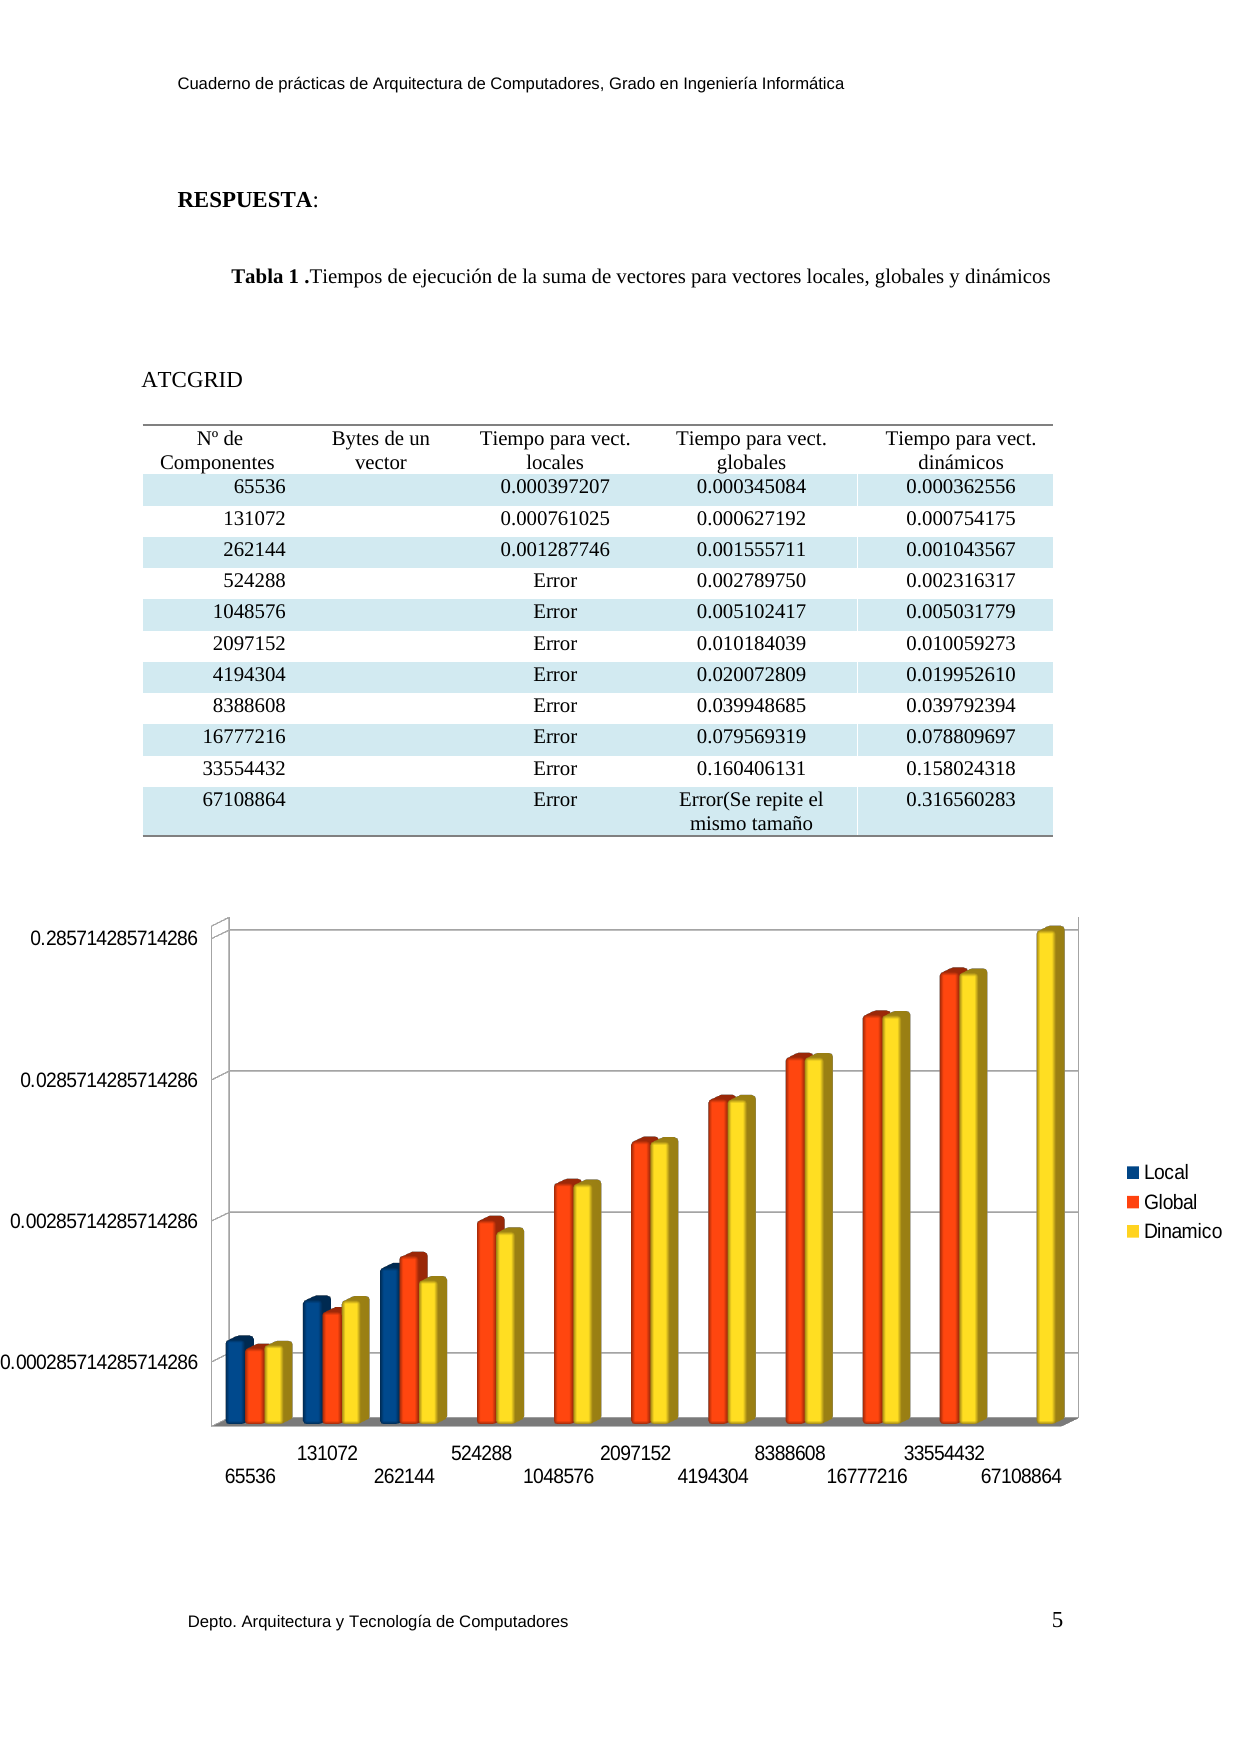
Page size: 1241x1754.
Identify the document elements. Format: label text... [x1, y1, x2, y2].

table_cell [297, 693, 465, 724]
table_cell 0.005031779 [858, 599, 1053, 631]
table_cell 4194304 [143, 662, 297, 693]
table_cell 65536 [143, 474, 297, 506]
table_cell 33554432 [143, 756, 297, 787]
table_cell 0.160406131 [645, 756, 857, 787]
table_cell 0.000362556 [858, 474, 1053, 506]
table_cell 2097152 [143, 631, 297, 662]
table_cell 524288 [143, 568, 297, 599]
table_cell 0.000397207 [465, 474, 645, 506]
table_cell Error [465, 662, 645, 693]
list RESPUESTA: [177, 187, 1063, 213]
table_cell [297, 537, 465, 568]
table_cell Error [465, 693, 645, 724]
table_cell 16777216 [143, 724, 297, 756]
table_cell 131072 [143, 506, 297, 537]
table_cell Error [465, 787, 645, 835]
table_cell Error [465, 724, 645, 756]
table_cell [297, 568, 465, 599]
table_cell 0.001043567 [858, 537, 1053, 568]
table_cell [297, 756, 465, 787]
table_header Bytes de un vector [297, 426, 465, 474]
table_cell Error [465, 631, 645, 662]
table_cell 67108864 [143, 787, 297, 835]
table_cell Error [465, 756, 645, 787]
table_cell Error [465, 568, 645, 599]
table_cell 0.019952610 [858, 662, 1053, 693]
list ATCGRID [103, 366, 1063, 392]
table_header Tiempos de ejecución de la suma de vectores para vectores locales, globales y dinámicos [145, 239, 1091, 288]
table_cell 0.010184039 [645, 631, 857, 662]
table_cell 0.000761025 [465, 506, 645, 537]
table_cell 0.005102417 [645, 599, 857, 631]
table_cell [297, 474, 465, 506]
table_cell Error(Se repite el mismo tamaño [645, 787, 857, 835]
table_cell [145, 288, 1091, 327]
table_cell 0.039948685 [645, 693, 857, 724]
table_cell [297, 724, 465, 756]
table_cell 0.002789750 [645, 568, 857, 599]
table_cell [297, 599, 465, 631]
table_cell 0.000754175 [858, 506, 1053, 537]
table_cell [297, 631, 465, 662]
table_cell 0.020072809 [645, 662, 857, 693]
table_cell 0.158024318 [858, 756, 1053, 787]
table_cell 0.010059273 [858, 631, 1053, 662]
table_header Nº de Componentes [143, 426, 297, 474]
table_cell [297, 787, 465, 835]
table_cell 0.000627192 [645, 506, 857, 537]
table_cell [297, 506, 465, 537]
table_cell 0.316560283 [858, 787, 1053, 835]
table_cell 1048576 [143, 599, 297, 631]
table_cell 262144 [143, 537, 297, 568]
table_cell Error [465, 599, 645, 631]
table_cell 0.079569319 [645, 724, 857, 756]
table_cell 0.000345084 [645, 474, 857, 506]
table_cell 0.001555711 [645, 537, 857, 568]
table_cell 0.002316317 [858, 568, 1053, 599]
table_header Tiempo para vect. locales [465, 426, 645, 474]
table_cell [297, 662, 465, 693]
table_header Tiempo para vect. dinámicos [858, 426, 1053, 474]
table_cell 0.001287746 [465, 537, 645, 568]
table_cell 0.039792394 [858, 693, 1053, 724]
table_header Tiempo para vect. globales [645, 426, 857, 474]
table_cell 8388608 [143, 693, 297, 724]
table_cell 0.078809697 [858, 724, 1053, 756]
